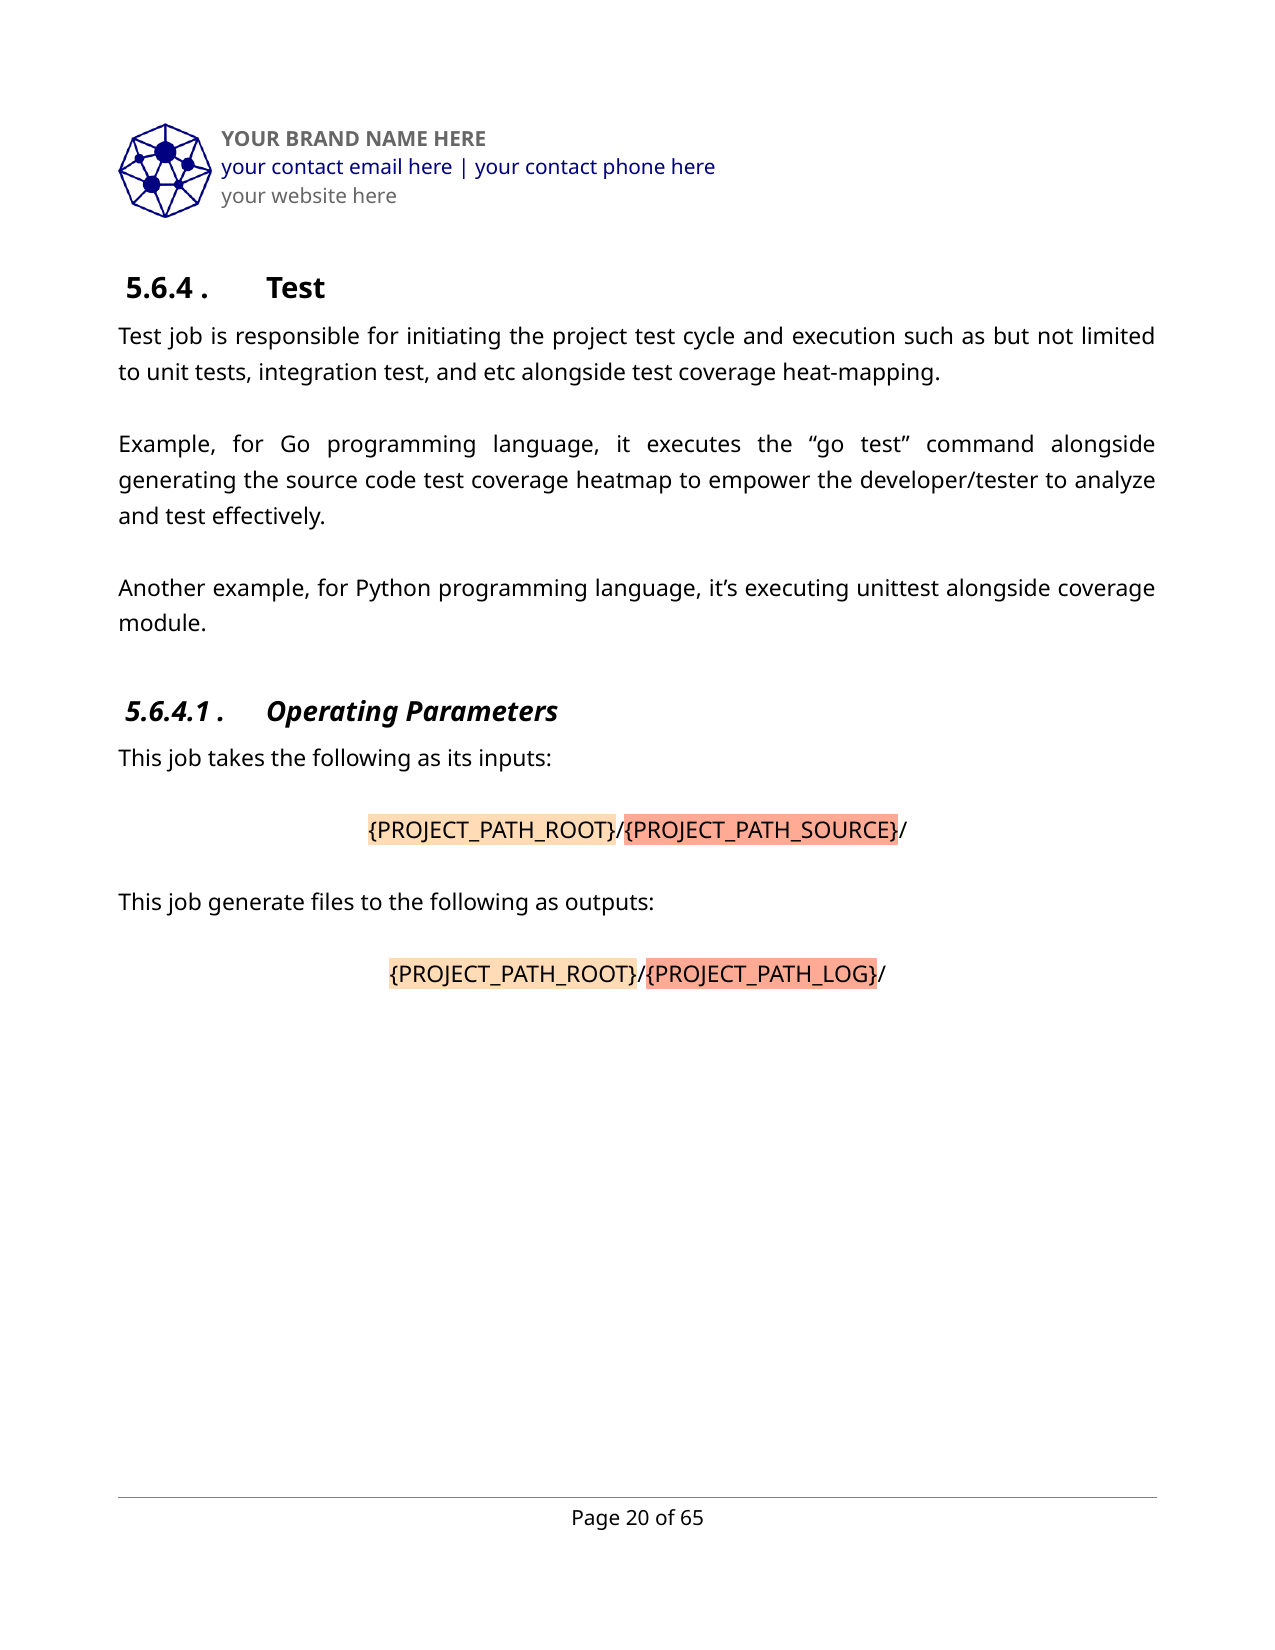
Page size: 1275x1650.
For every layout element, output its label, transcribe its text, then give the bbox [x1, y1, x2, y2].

subtitle Test [118, 267, 1157, 307]
picture [118, 123, 212, 218]
text This job generate files to the following as outputs: [118, 886, 1157, 917]
subtitle Operating Parameters [118, 692, 1157, 729]
text Another example, for Python programming language, it’s executing unittest alongside coverage module. [118, 571, 1157, 639]
text Test job is responsible for initiating the project test cycle and execution such as but not limited to unit tests, integration test, and etc alongside test coverage heat-mapping. [118, 320, 1157, 387]
text {PROJECT_PATH_ROOT}/{PROJECT_PATH_LOG}/ [118, 958, 1157, 989]
text This job takes the following as its inputs: [118, 742, 1157, 773]
text Example, for Go programming language, it executes the “go test” command alongside generating the source code test coverage heatmap to empower the developer/tester to analyze and test effectively. [118, 428, 1157, 531]
text {PROJECT_PATH_ROOT}/{PROJECT_PATH_SOURCE}/ [118, 814, 1157, 845]
